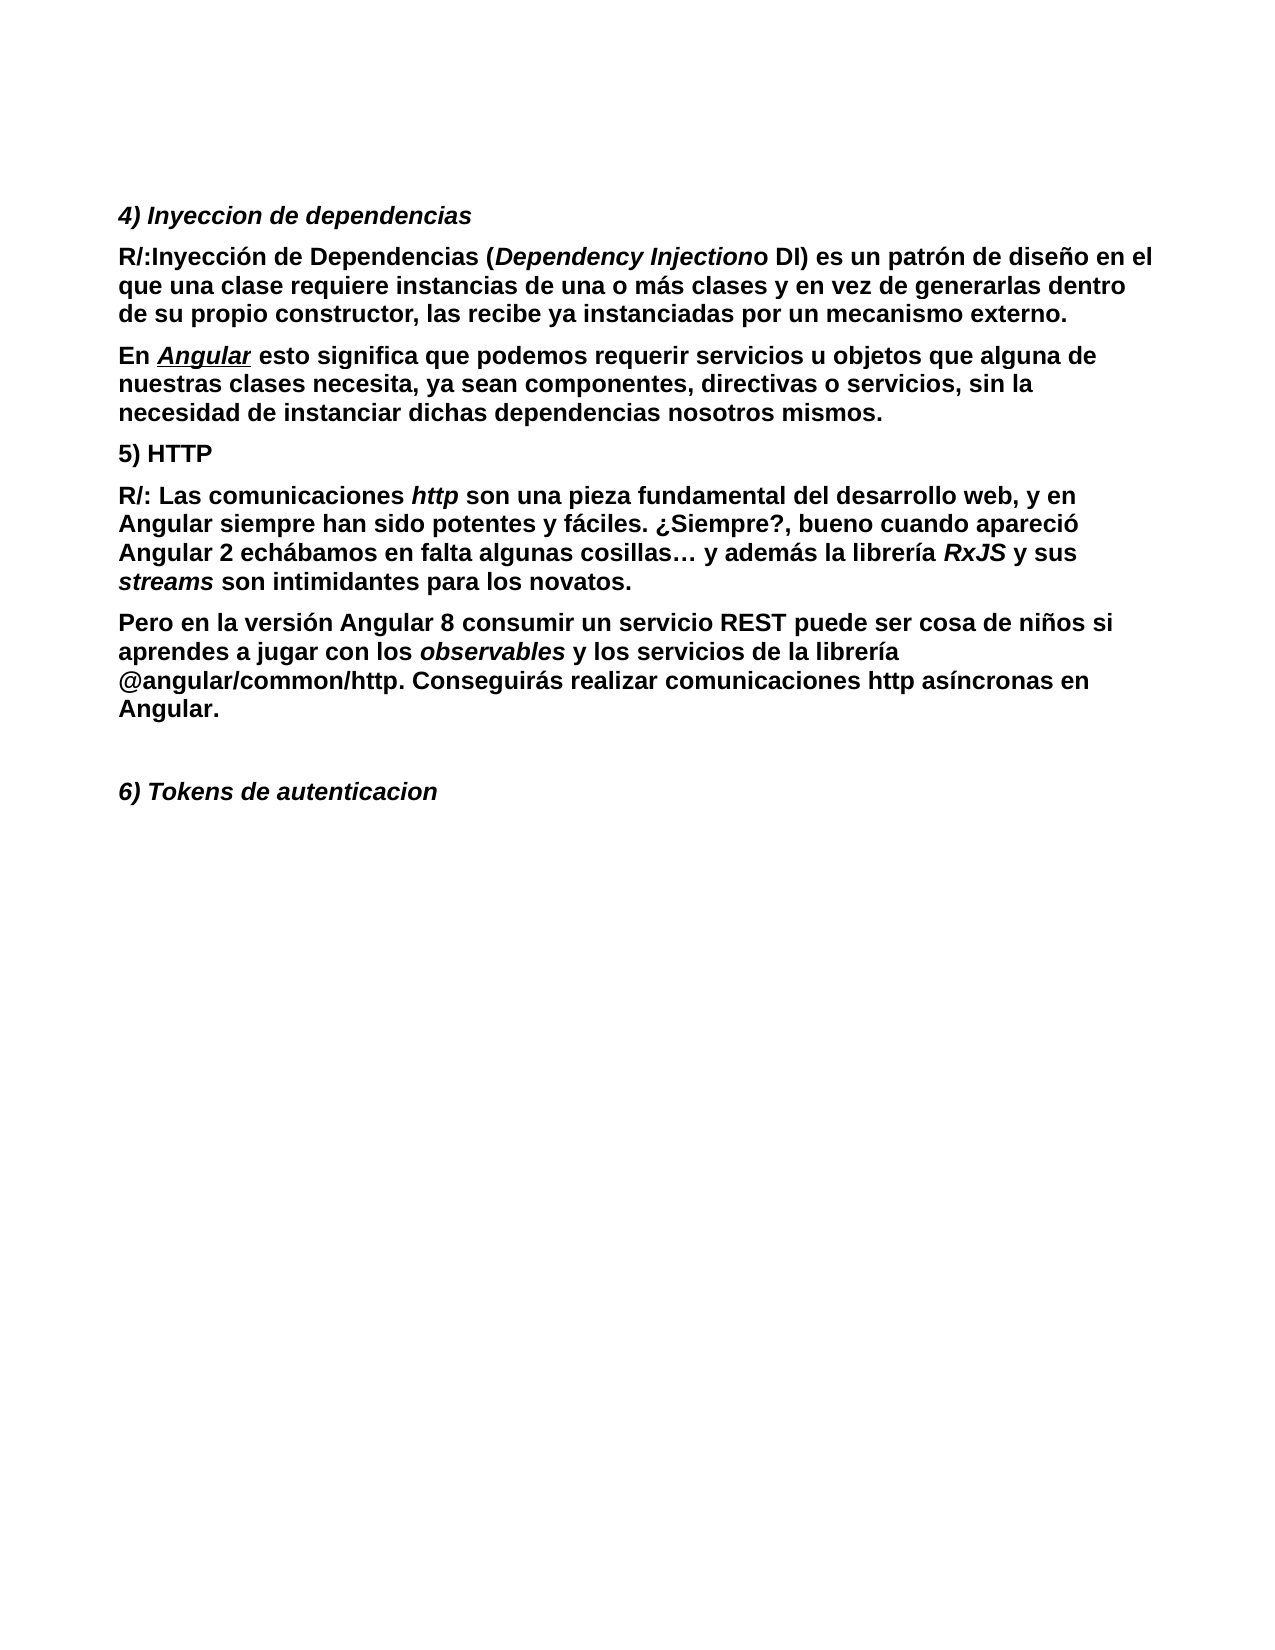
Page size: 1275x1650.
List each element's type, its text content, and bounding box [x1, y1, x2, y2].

subtitle 5) HTTP [118, 439, 1157, 468]
subtitle Pero en la versión Angular 8 consumir un servicio REST puede ser cosa de niños si aprendes a jugar con los observables y los servicios de la librería @angular/common/http. Conseguirás realizar comunicaciones http asíncronas en Angular. [118, 608, 1157, 723]
subtitle R/:Inyección de Dependencias (Dependency Injectiono DI) es un patrón de diseño en el que una clase requiere instancias de una o más clases y en vez de generarlas dentro de su propio constructor, las recibe ya instanciadas por un mecanismo externo. [118, 242, 1157, 328]
subtitle 4) Inyeccion de dependencias [118, 201, 1157, 229]
subtitle En Angular esto significa que podemos requerir servicios u objetos que alguna de nuestras clases necesita, ya sean componentes, directivas o servicios, sin la necesidad de instanciar dichas dependencias nosotros mismos. [118, 341, 1157, 427]
subtitle 6) Tokens de autenticacion [118, 777, 1157, 806]
subtitle R/: Las comunicaciones http son una pieza fundamental del desarrollo web, y en Angular siempre han sido potentes y fáciles. ¿Siempre?, bueno cuando apareció Angular 2 echábamos en falta algunas cosillas… y además la librería RxJS y sus streams son intimidantes para los novatos. [118, 481, 1157, 596]
